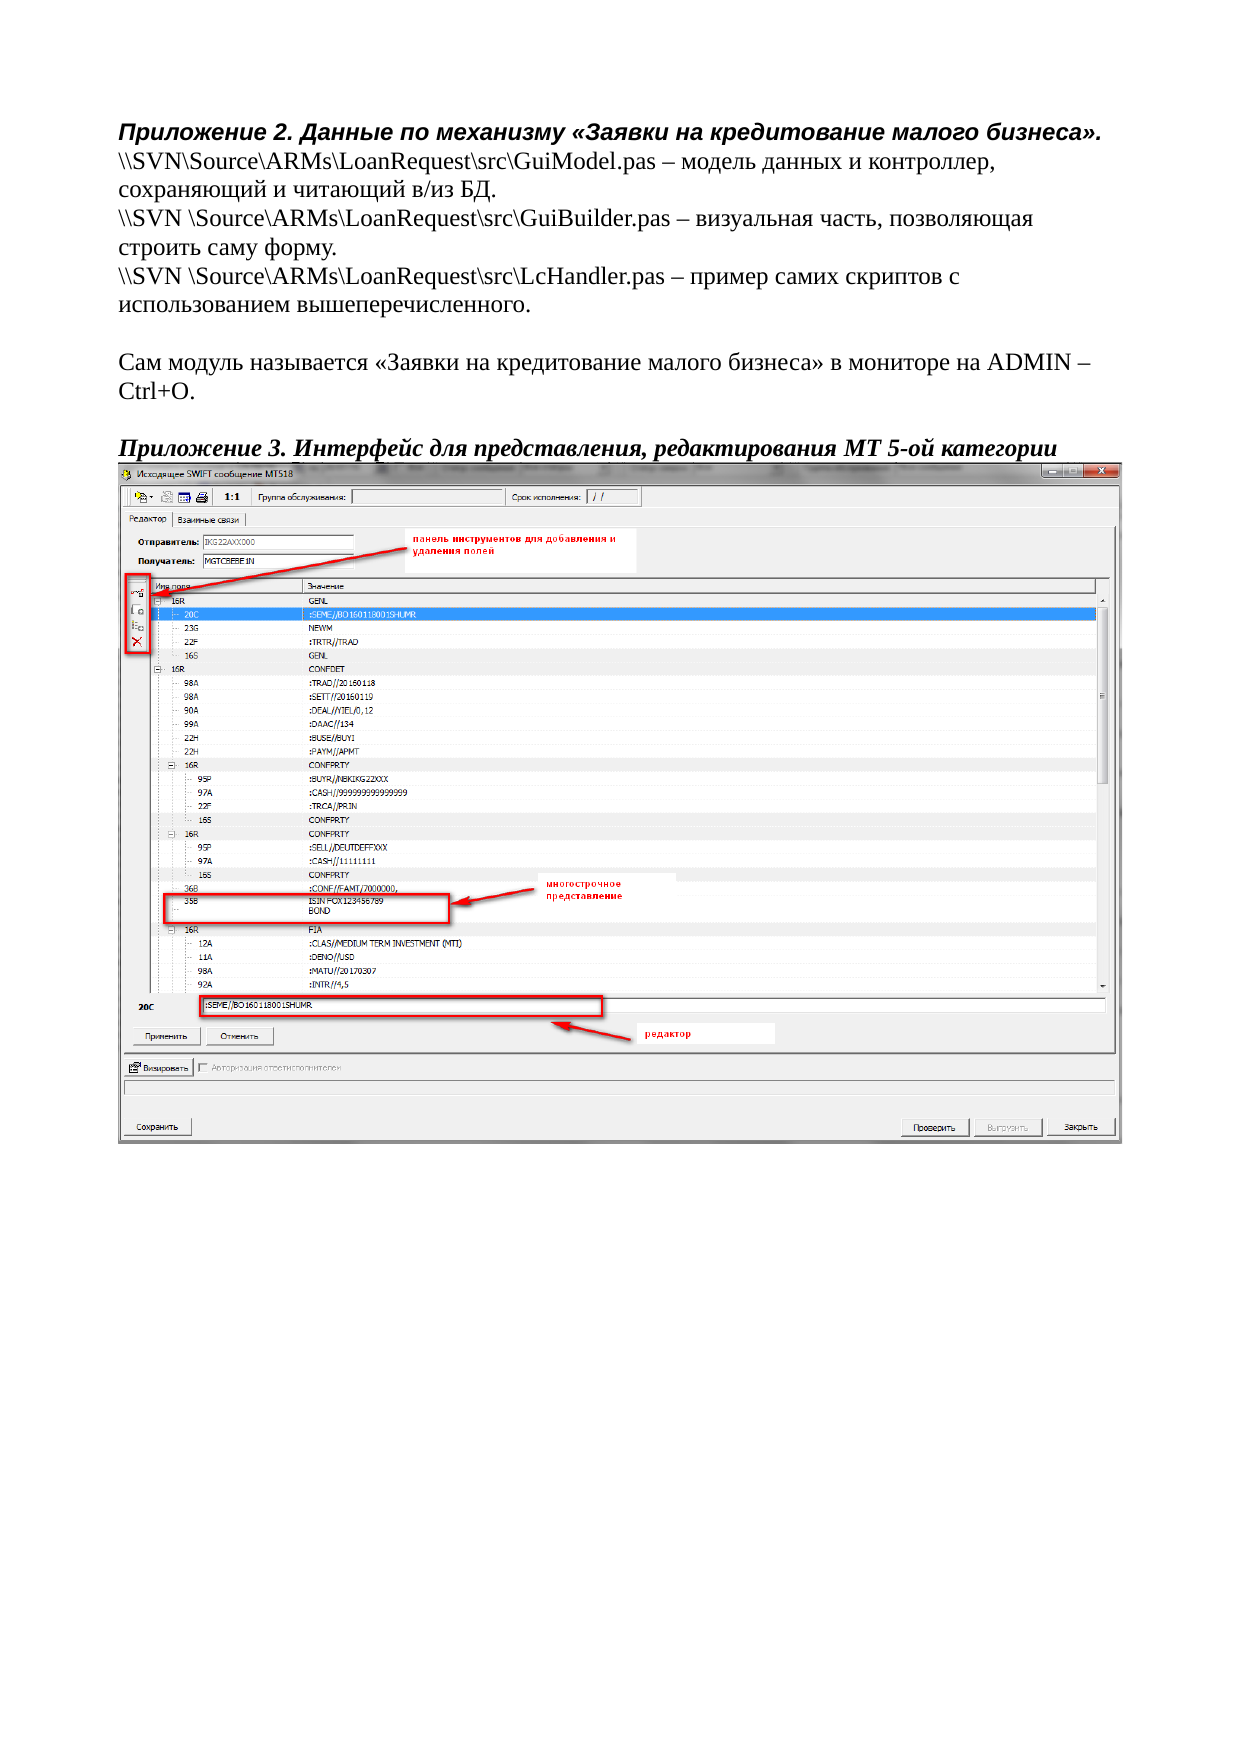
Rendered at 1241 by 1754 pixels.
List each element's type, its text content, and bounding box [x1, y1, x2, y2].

text Приложение 3. Интерфейс для представления, редактирования MT 5-ой категории [118, 433, 1122, 462]
text Приложение 2. Данные по механизму «Заявки на кредитование малого бизнеса». [118, 118, 1122, 146]
text \\SVN\Source\ARMs\LoanRequest\src\GuiModel.pas – модель данных и контроллер, сохраняющий и читающий в/из БД. [118, 146, 1122, 203]
text \\SVN \Source\ARMs\LoanRequest\src\LcHandler.pas – пример самих скриптов с использованием вышеперечисленного. [118, 261, 1122, 318]
text Сам модуль называется «Заявки на кредитование малого бизнеса» в мониторе на ADMIN – Ctrl+O. [118, 347, 1122, 404]
text \\SVN \Source\ARMs\LoanRequest\src\GuiBuilder.pas – визуальная часть, позволяющая строить саму форму. [118, 203, 1122, 261]
